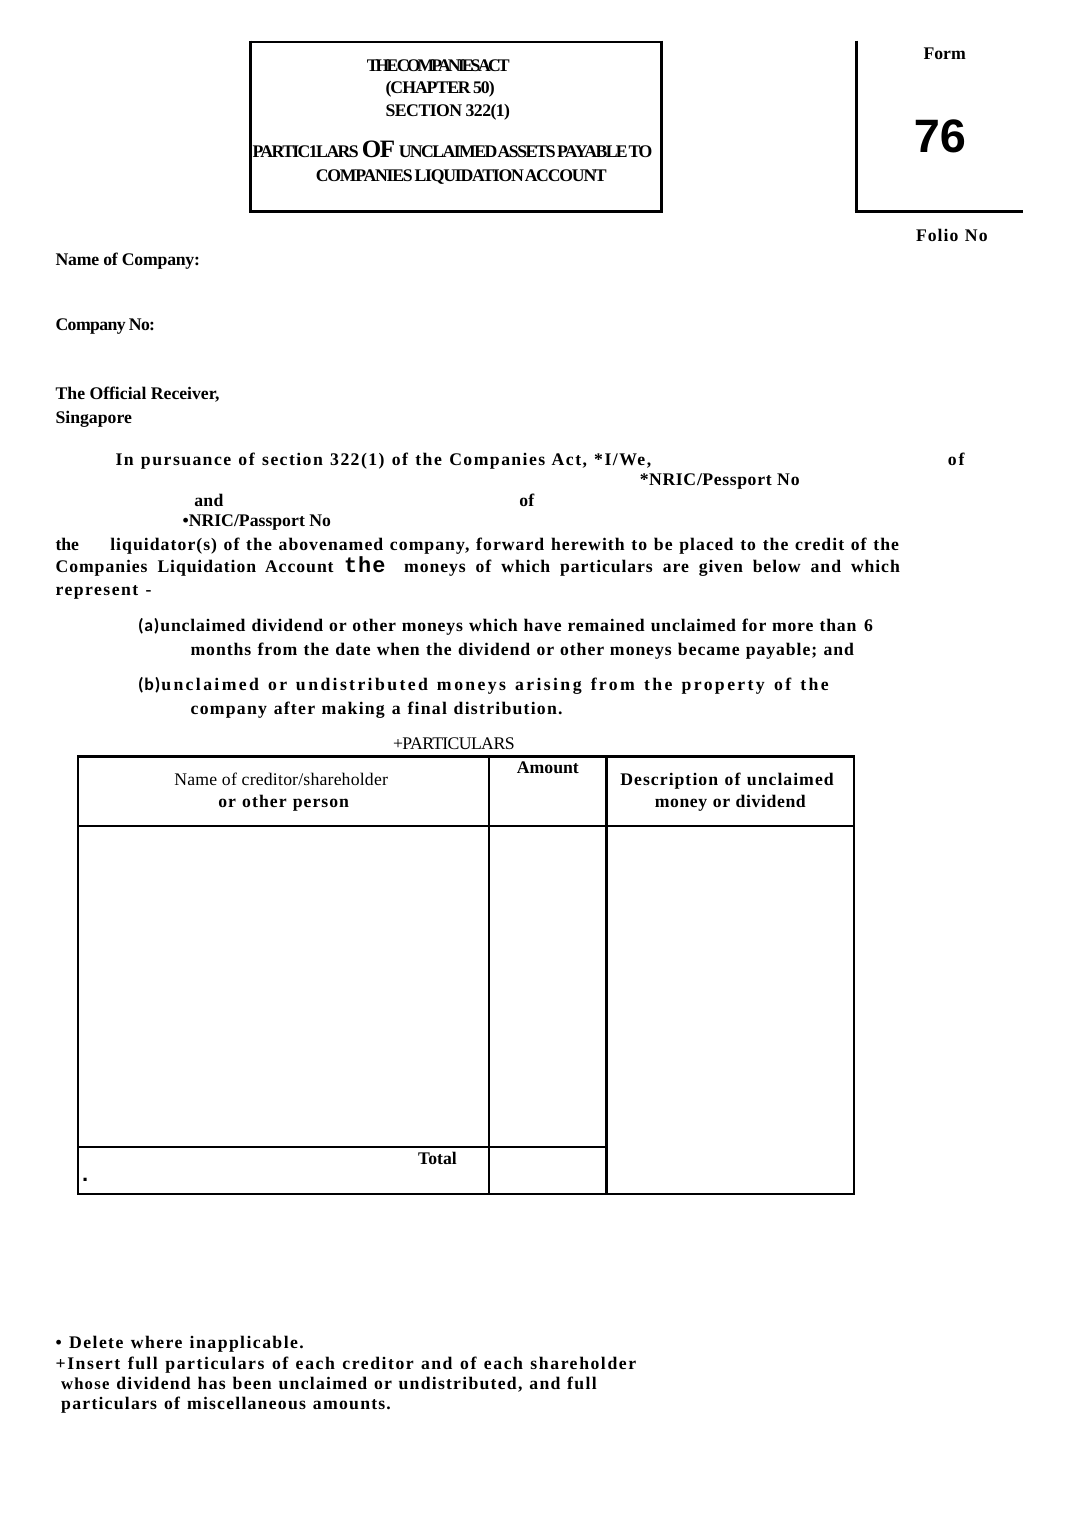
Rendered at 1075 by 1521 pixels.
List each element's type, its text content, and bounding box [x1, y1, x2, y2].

text The Official Receiver, Singapore [55, 383, 264, 427]
table_header Name of creditor/shareholder or other person [79, 758, 488, 825]
table_cell [608, 1146, 853, 1193]
text Name of Company: <o.name> [55, 248, 1036, 269]
text In pursuance of section 322(1) of the Companies Act, *I/We, <get_director1(o.id)['name']> of <get_partner_full_address(get_director1(o.id)['id'])> *NRIC/Pessport No <get_director1(o.id)['nric']> and <get_director2(o.id)['name']> of <get_partner_full_address(get_director2(o.id)['id'])> •NRIC/Passport No <get_director2(o.id)['nric']> [115, 449, 1036, 530]
text • Delete where inapplicable. +Insert full particulars of each creditor and of each shareholder whose dividend has been unclaimed or undistributed, and full particulars of miscellaneous amounts. [55, 1332, 1036, 1413]
table_cell - [608, 827, 853, 1146]
table_header Form 76 [858, 41, 1023, 210]
table_header THE COMPANIES ACT (CHAPTER 50) SECTION 322(1) PARTIC1LARS OF UNCLAIMED ASSETS PAYABLE TO COMPANIES LIQUIDATION ACCOUNT [252, 43, 660, 210]
text Company No: <o.uen> [55, 314, 1036, 334]
table_cell Total . [79, 1148, 488, 1193]
table_cell [79, 827, 488, 1146]
list unclaimed or undistributed moneys arising from the property of the company after making a final distribution. [138, 673, 901, 718]
table_header Amount [490, 758, 605, 825]
text +PARTICULARS [393, 733, 1036, 753]
list unclaimed dividend or other moneys which have remained unclaimed for more than 6 months from the date when the dividend or other moneys became payable; and [138, 614, 901, 659]
text Folio No [55, 224, 987, 245]
text the liquidator(s) of the abovenamed company, forward herewith to be placed to the credit of the Companies Liquidation Account the moneys of which particulars are given below and which represent - [55, 534, 901, 599]
table_header Description of unclaimed money or dividend [608, 758, 853, 825]
table_header [663, 41, 855, 210]
table_cell [490, 827, 605, 1146]
table_cell [490, 1148, 605, 1193]
